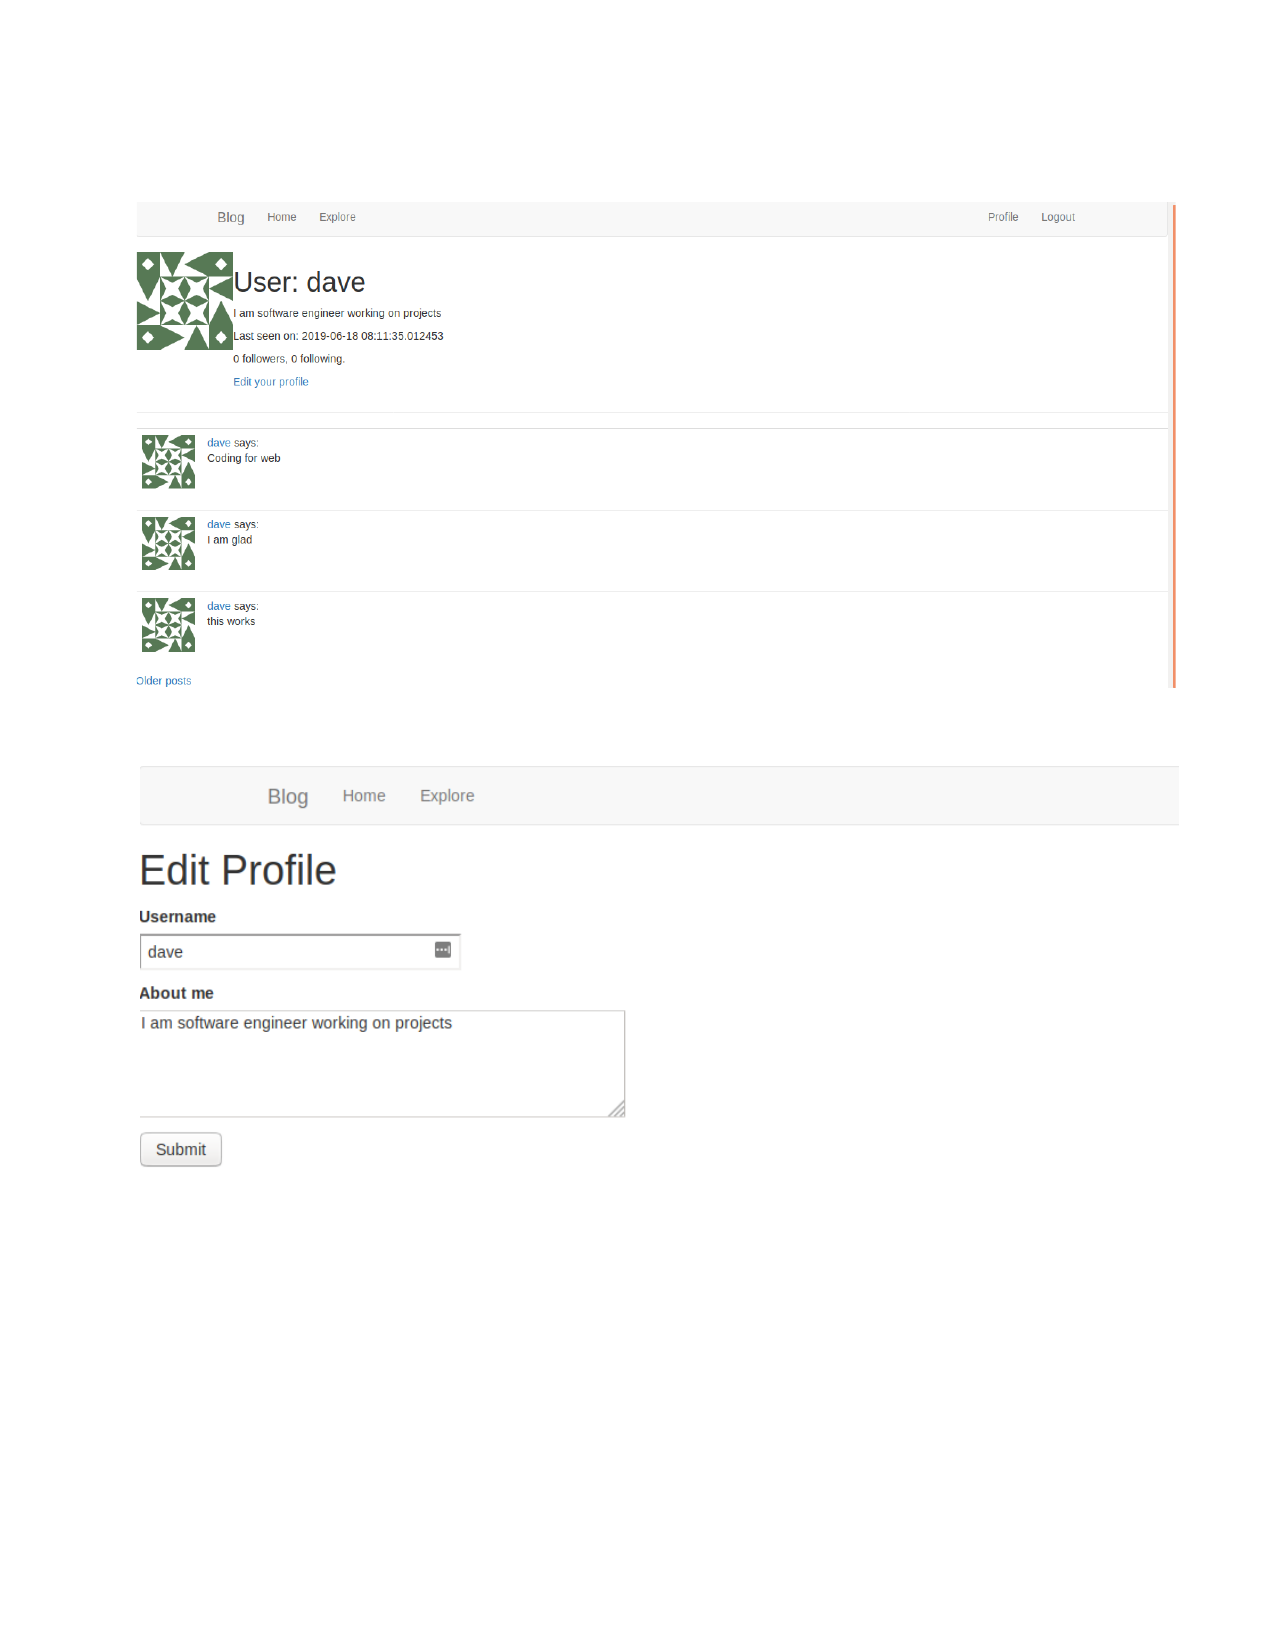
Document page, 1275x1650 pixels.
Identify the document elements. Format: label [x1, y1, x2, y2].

picture [136, 202, 1176, 688]
picture [140, 766, 1179, 1339]
